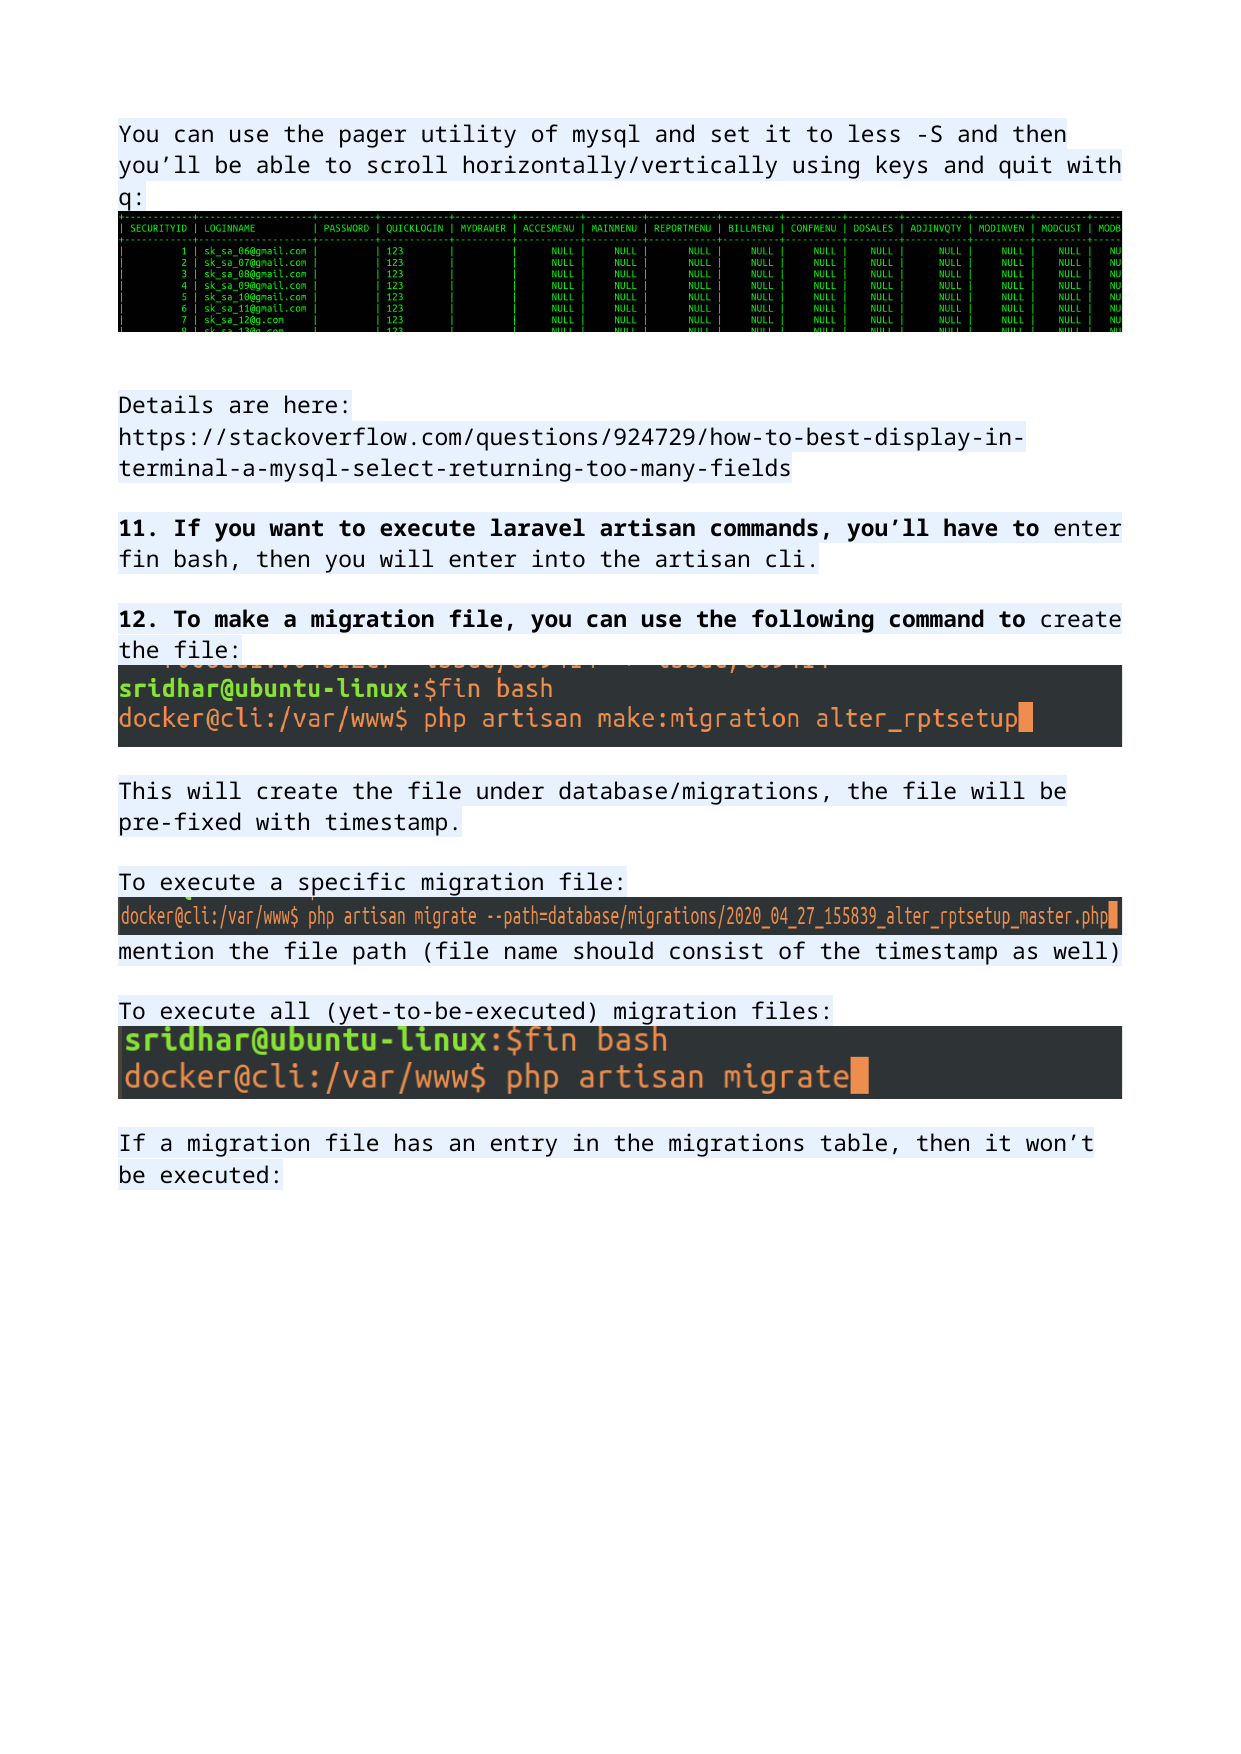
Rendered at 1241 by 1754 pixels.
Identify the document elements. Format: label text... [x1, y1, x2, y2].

text mention the file path (file name should consist of the timestamp as well) [118, 935, 1122, 966]
text https://stackoverflow.com/questions/924729/how-to-best-display-in-terminal-a-mysql-select-returning-too-many-fields [118, 421, 1122, 483]
picture [118, 897, 1123, 935]
picture [118, 665, 1123, 747]
text Details are here: [118, 389, 1122, 421]
text 11. If you want to execute laravel artisan commands, you’ll have to enter fin bash, then you will enter into the artisan cli. [118, 512, 1122, 574]
picture [118, 1026, 1123, 1099]
text 12. To make a migration file, you can use the following command to create the file: [118, 603, 1122, 665]
text To execute all (yet-to-be-executed) migration files: [118, 995, 1122, 1026]
picture [118, 211, 1123, 332]
text This will create the file under database/migrations, the file will be pre-fixed with timestamp. [118, 775, 1122, 837]
text You can use the pager utility of mysql and set it to less -S and then you’ll be able to scroll horizontally/vertically using keys and quit with q: [118, 118, 1122, 211]
text To execute a specific migration file: [118, 866, 1122, 897]
text If a migration file has an entry in the migrations table, then it won’t be executed: [118, 1127, 1122, 1190]
